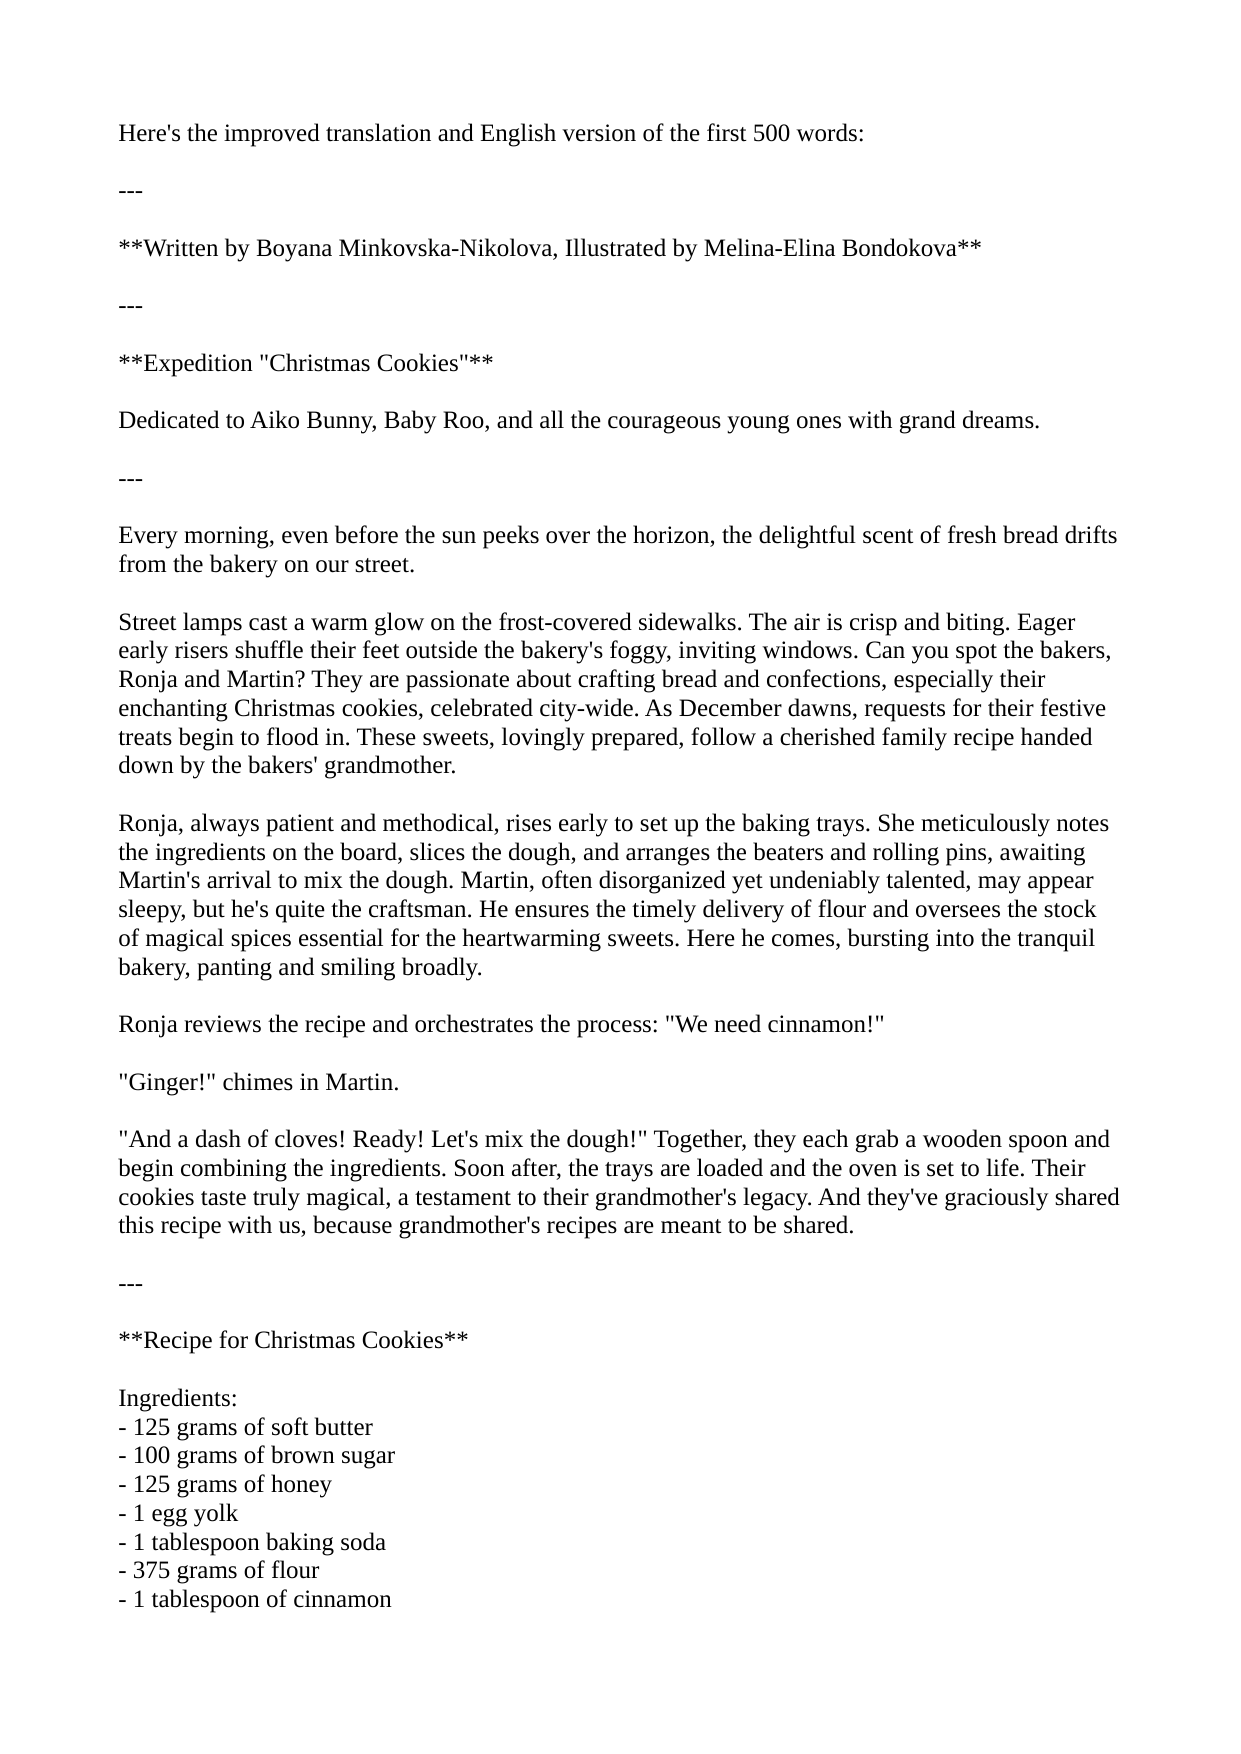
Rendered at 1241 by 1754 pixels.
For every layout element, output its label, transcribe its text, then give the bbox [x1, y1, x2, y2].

text --- [118, 1268, 1122, 1297]
text Ronja reviews the recipe and orchestrates the process: "We need cinnamon!" [118, 1009, 1122, 1038]
text "And a dash of cloves! Ready! Let's mix the dough!" Together, they each grab a wooden spoon and begin combining the ingredients. Soon after, the trays are loaded and the oven is set to life. Their cookies taste truly magical, a testament to their grandmother's legacy. And they've graciously shared this recipe with us, because grandmother's recipes are meant to be shared. [118, 1124, 1122, 1239]
text **Written by Boyana Minkovska-Nikolova, Illustrated by Melina-Elina Bondokova** [118, 233, 1122, 262]
text Here's the improved translation and English version of the first 500 words: [118, 118, 1122, 147]
text --- [118, 291, 1122, 319]
text Street lamps cast a warm glow on the frost-covered sidewalks. The air is crisp and biting. Eager early risers shuffle their feet outside the bakery's foggy, inviting windows. Can you spot the bakers, Ronja and Martin? They are passionate about crafting bread and confections, especially their enchanting Christmas cookies, celebrated city-wide. As December dawns, requests for their festive treats begin to flood in. These sweets, lovingly prepared, follow a cherished family recipe handed down by the bakers' grandmother. [118, 607, 1122, 779]
text - 100 grams of brown sugar [118, 1441, 1122, 1469]
text - 125 grams of soft butter [118, 1412, 1122, 1441]
text - 1 tablespoon of cinnamon [118, 1584, 1122, 1613]
text - 125 grams of honey [118, 1469, 1122, 1498]
text Every morning, even before the sun peeks over the horizon, the delightful scent of fresh bread drifts from the bakery on our street. [118, 521, 1122, 578]
text Ingredients: [118, 1383, 1122, 1412]
text --- [118, 176, 1122, 204]
text - 1 egg yolk [118, 1498, 1122, 1527]
text Dedicated to Aiko Bunny, Baby Roo, and all the courageous young ones with grand dreams. [118, 406, 1122, 434]
text "Ginger!" chimes in Martin. [118, 1067, 1122, 1096]
text --- [118, 463, 1122, 492]
text Ronja, always patient and methodical, rises early to set up the baking trays. She meticulously notes the ingredients on the board, slices the dough, and arranges the beaters and rolling pins, awaiting Martin's arrival to mix the dough. Martin, often disorganized yet undeniably talented, may appear sleepy, but he's quite the craftsman. He ensures the timely delivery of flour and oversees the stock of magical spices essential for the heartwarming sweets. Here he comes, bursting into the tranquil bakery, panting and smiling broadly. [118, 808, 1122, 981]
text **Recipe for Christmas Cookies** [118, 1326, 1122, 1354]
text - 375 grams of flour [118, 1556, 1122, 1584]
text **Expedition "Christmas Cookies"** [118, 348, 1122, 377]
text - 1 tablespoon baking soda [118, 1527, 1122, 1556]
